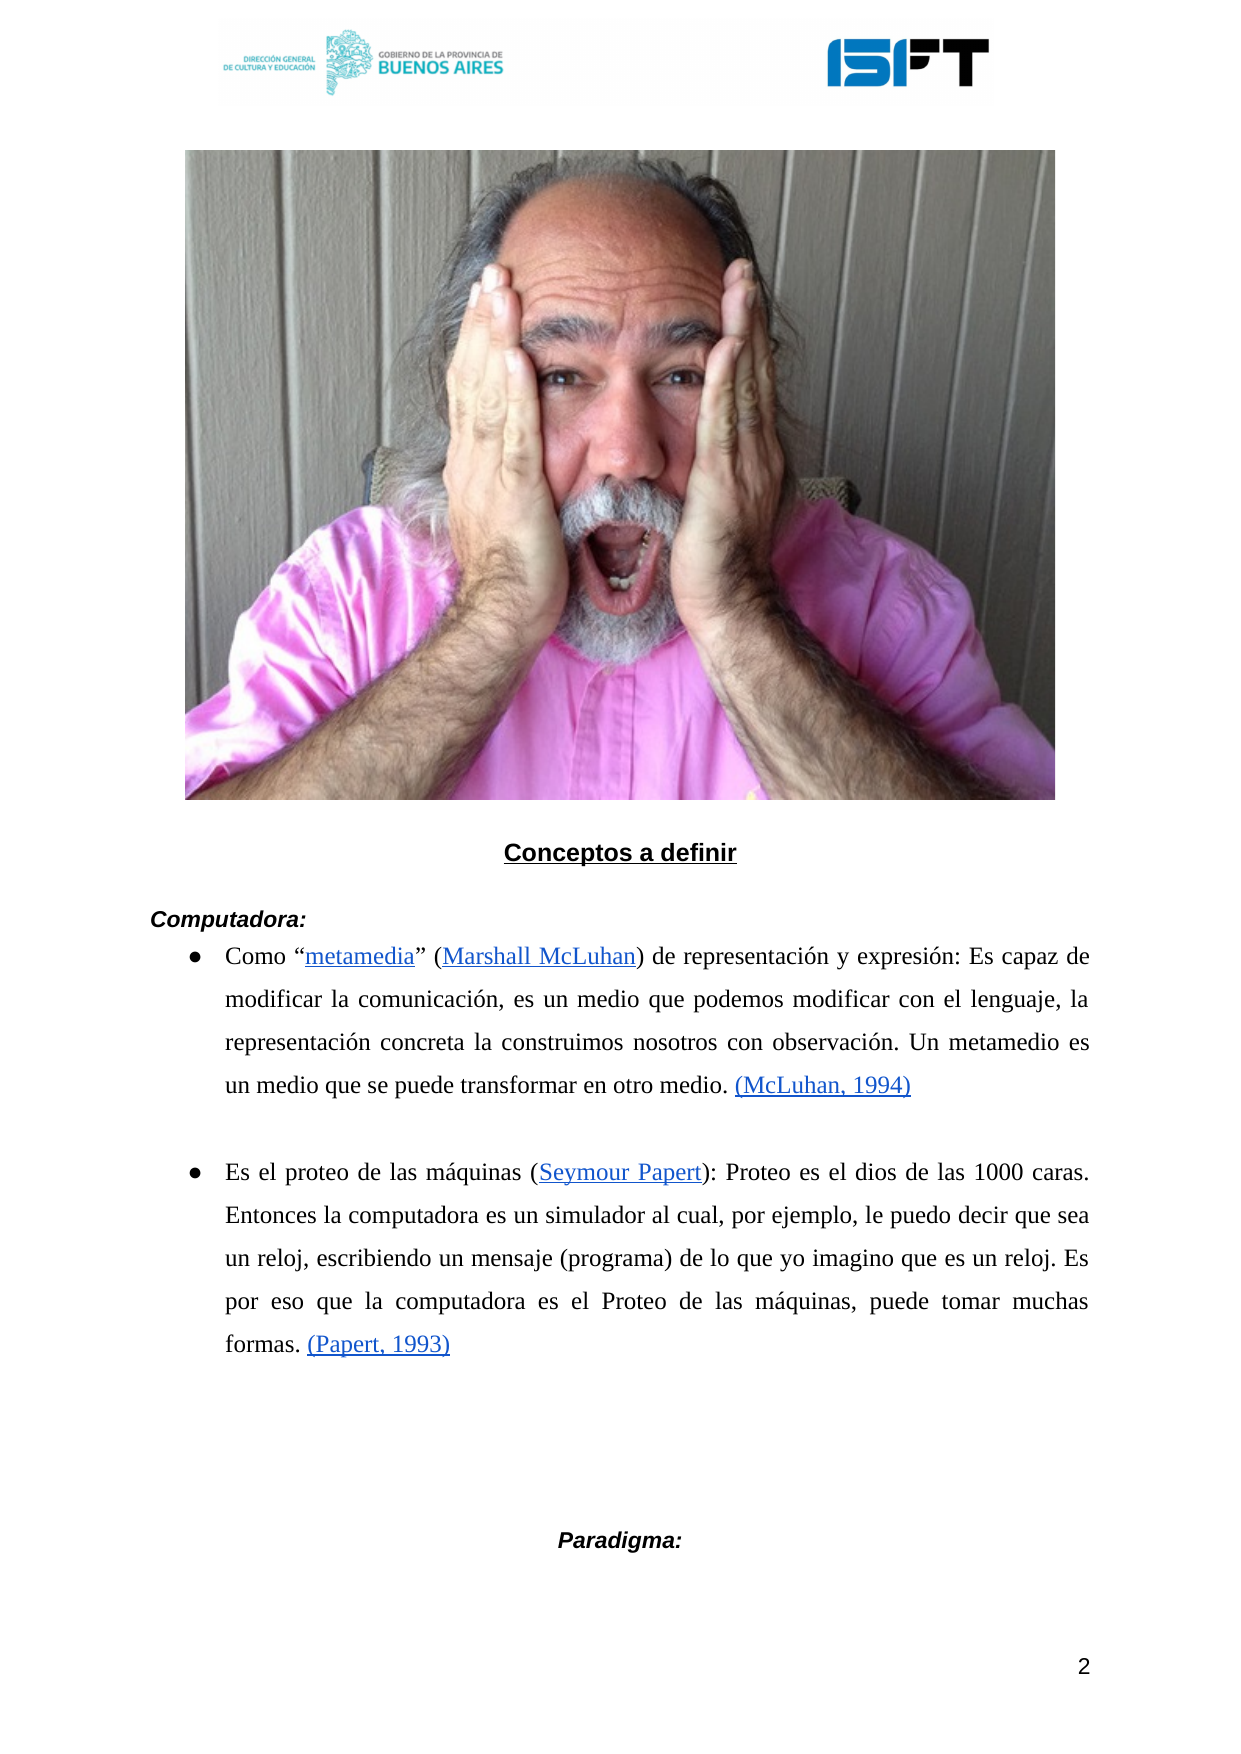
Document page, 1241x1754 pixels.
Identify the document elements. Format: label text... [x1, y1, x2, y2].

subtitle Computadora: [150, 906, 1090, 933]
subtitle Conceptos a definir [150, 838, 1090, 867]
list Como “metamedia” (Marshall McLuhan) de representación y expresión: Es capaz de modificar la comunicación, es un medio que podemos modificar con el lenguaje, la representación concreta la construimos nosotros con observación. Un metamedio es un medio que se puede transformar en otro medio. (McLuhan, 1994) [187, 941, 1090, 1099]
list Es el proteo de las máquinas (Seymour Papert): Proteo es el dios de las 1000 caras. Entonces la computadora es un simulador al cual, por ejemplo, le puedo decir que sea un reloj, escribiendo un mensaje (programa) de lo que yo imagino que es un reloj. Es por eso que la computadora es el Proteo de las máquinas, puede tomar muchas formas. (Papert, 1993) [187, 1157, 1090, 1358]
subtitle Paradigma: [150, 1527, 1090, 1553]
picture [185, 150, 1056, 800]
picture [218, 18, 994, 106]
